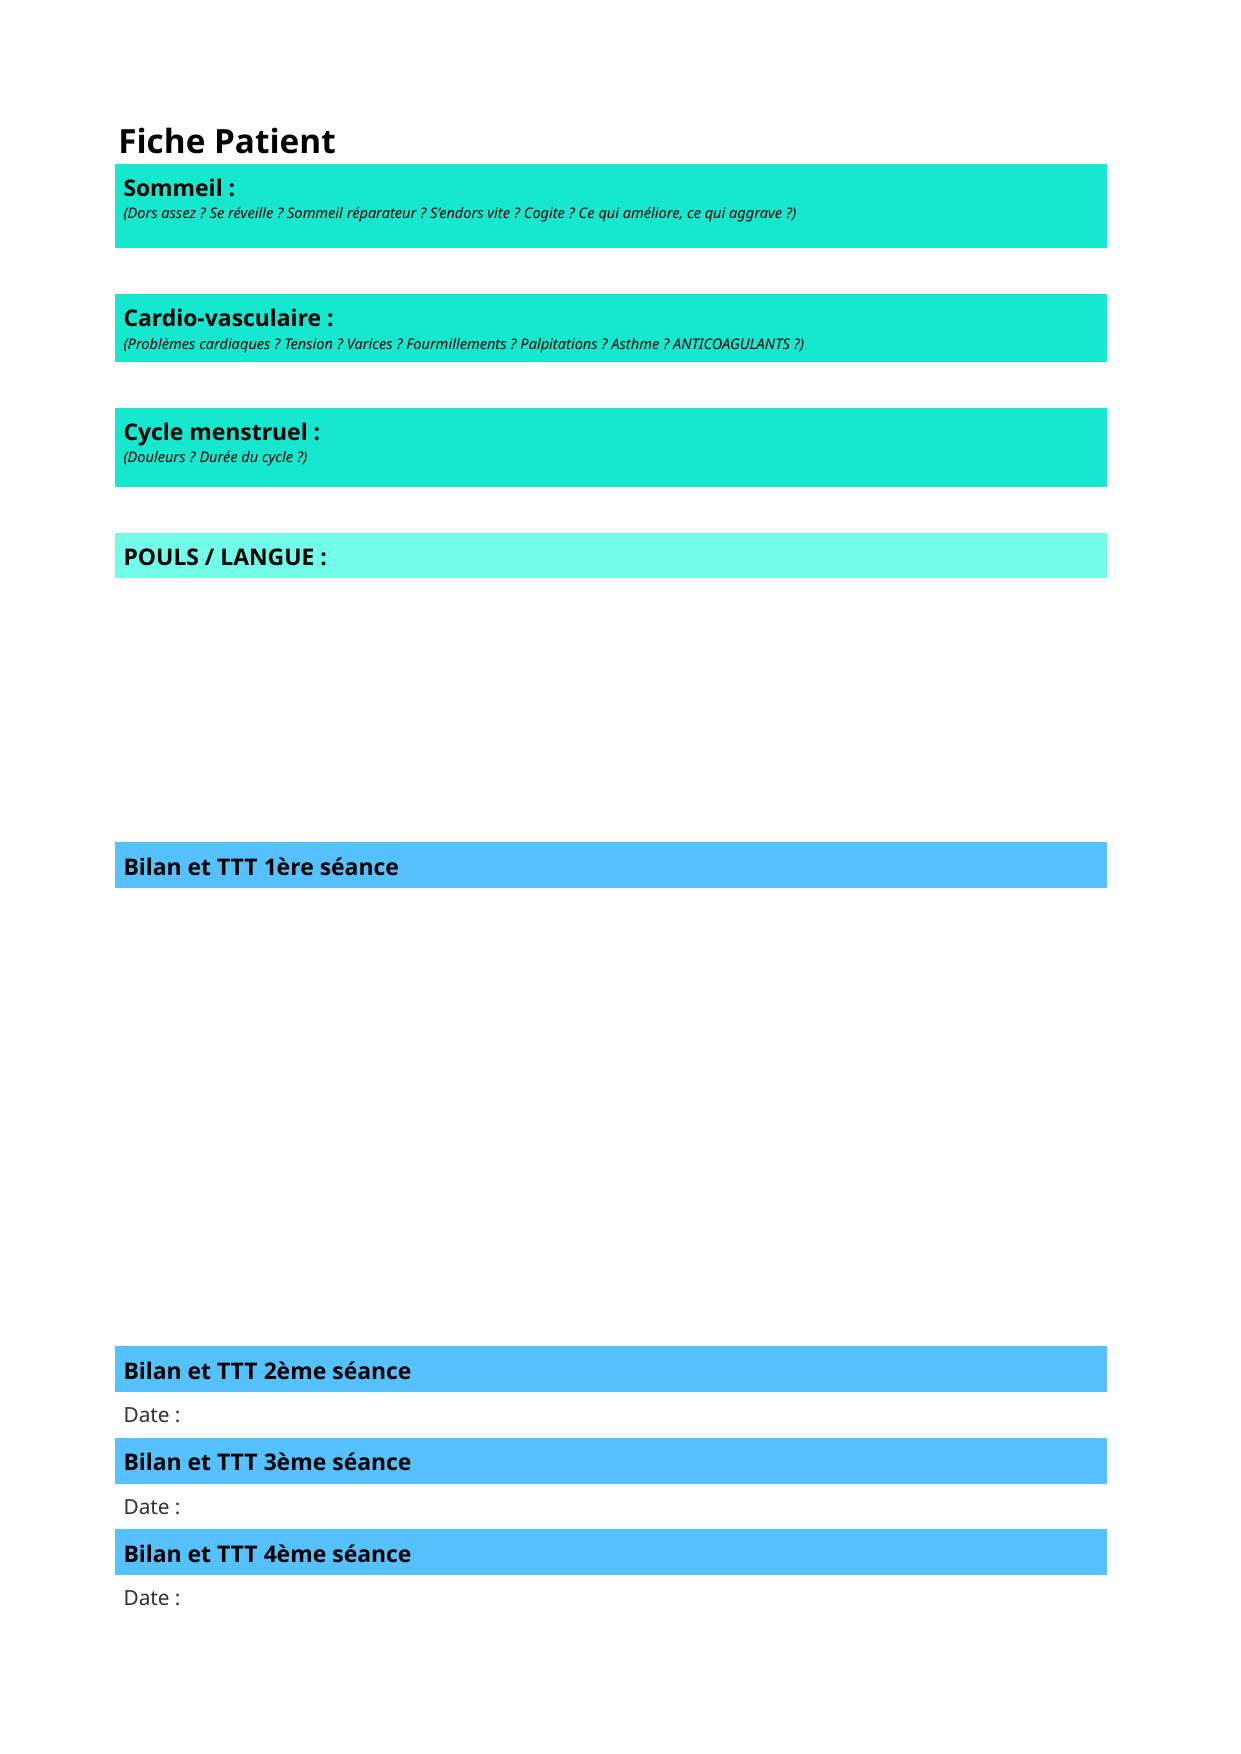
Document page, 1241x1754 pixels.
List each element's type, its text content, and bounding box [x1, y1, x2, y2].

table_cell [115, 248, 1107, 294]
table_header Bilan et TTT 4ème séance [115, 1529, 1107, 1575]
table_header [1107, 1529, 1125, 1575]
table_cell [1107, 888, 1125, 1346]
table_header POULS / LANGUE : [115, 533, 1107, 578]
table_header [1107, 1346, 1125, 1392]
table_cell Date : [115, 1484, 1107, 1529]
table_cell [115, 888, 1107, 1346]
table_cell [1107, 362, 1125, 408]
table_header Sommeil : (Dors assez ? Se réveille ? Sommeil réparateur ? S’endors vite ? Cogite ? Ce qui améliore, ce qui aggrave ?) [115, 164, 1107, 248]
table_cell Date : [115, 1392, 1107, 1438]
table_cell [115, 578, 1107, 842]
table_cell [115, 362, 1107, 408]
table_header [1107, 1438, 1125, 1484]
table_cell Date : [115, 1575, 1107, 1621]
table_header Bilan et TTT 1ère séance [115, 842, 1107, 888]
table_cell [115, 487, 1107, 533]
table_header Bilan et TTT 2ème séance [115, 1346, 1107, 1392]
table_cell [1107, 578, 1125, 842]
table_header [1107, 164, 1125, 248]
table_cell [1107, 1575, 1125, 1621]
table_cell [1107, 1484, 1125, 1529]
table_cell [1107, 248, 1125, 294]
table_header [1107, 408, 1125, 487]
table_header Cycle menstruel : (Douleurs ? Durée du cycle ?) [115, 408, 1107, 487]
table_cell [1107, 1392, 1125, 1438]
table_header Cardio-vasculaire : (Problèmes cardiaques ? Tension ? Varices ? Fourmillements ? Palpitations ? Asthme ? ANTICOAGULANTS ?) [115, 294, 1107, 362]
table_header [1107, 533, 1125, 578]
table_header [1107, 294, 1125, 362]
table_header Bilan et TTT 3ème séance [115, 1438, 1107, 1484]
table_header [1107, 842, 1125, 888]
table_cell [1107, 487, 1125, 533]
